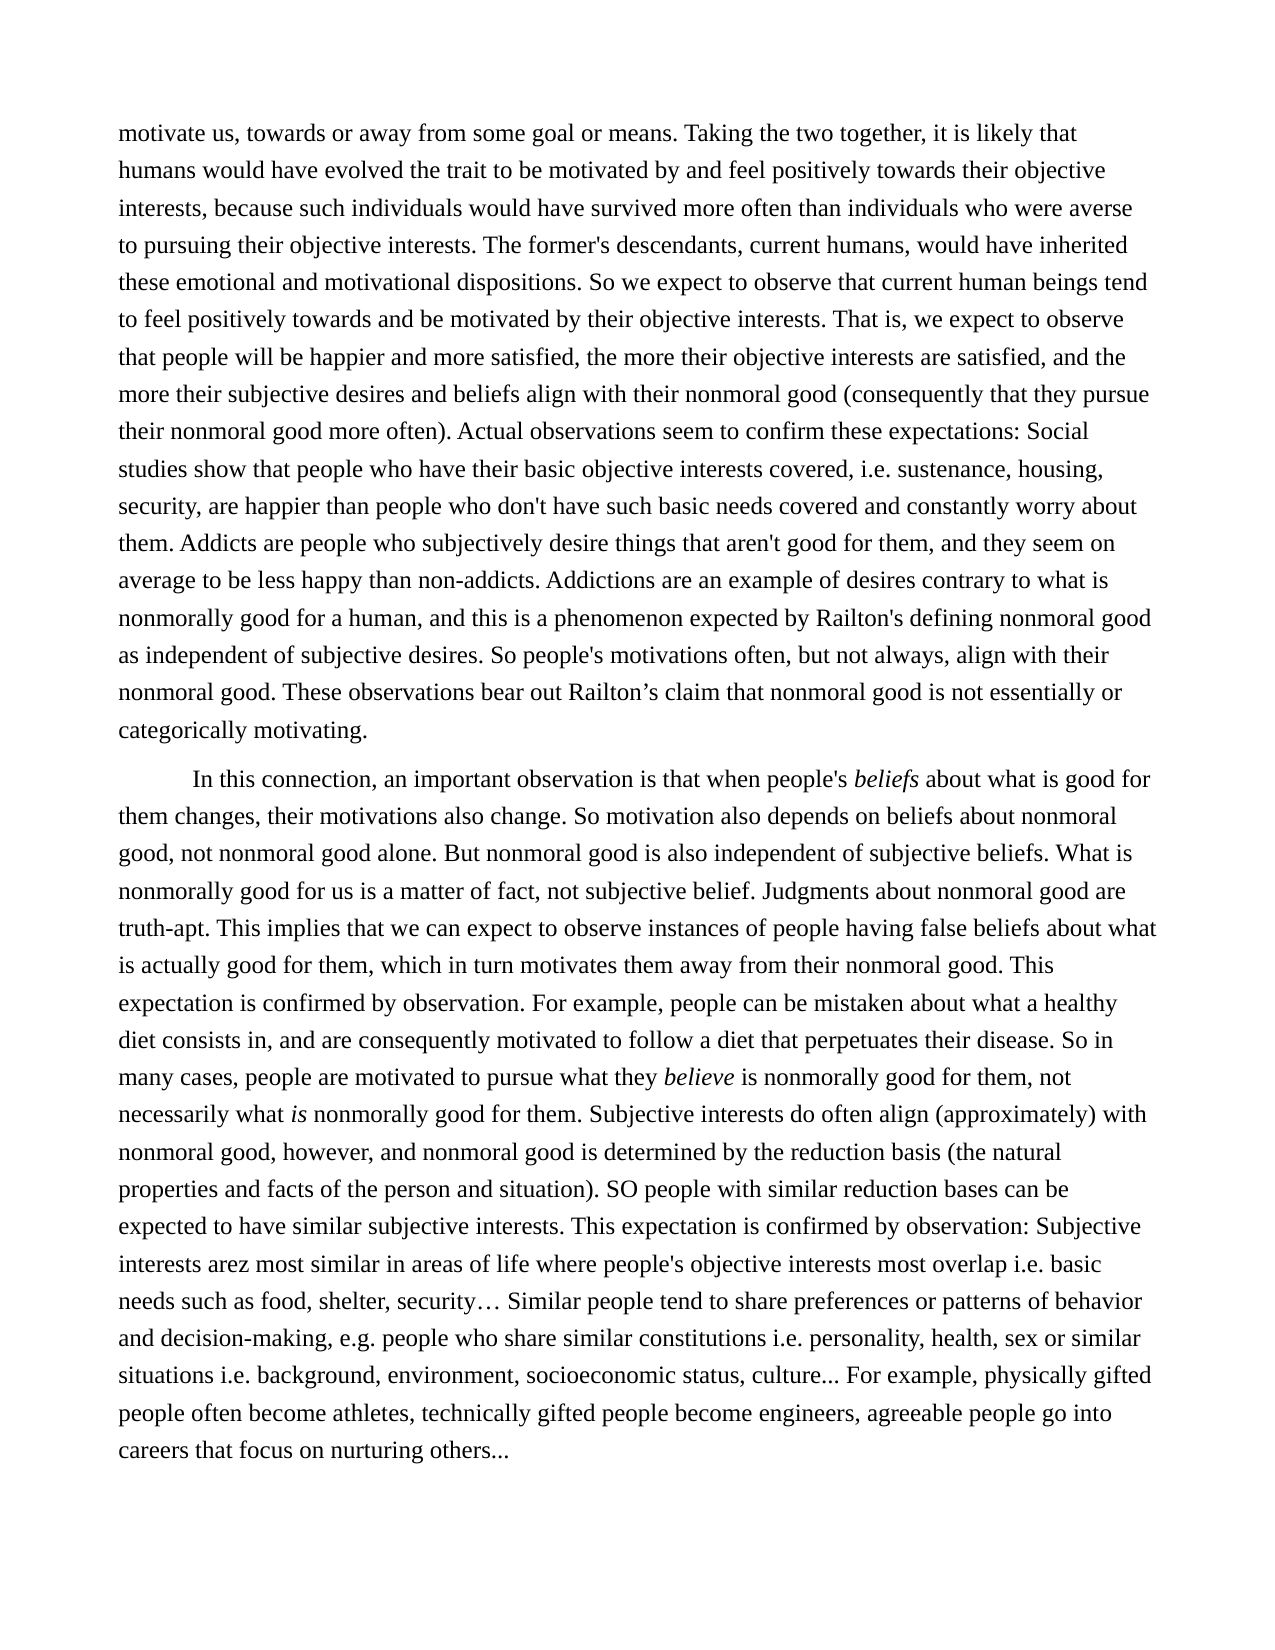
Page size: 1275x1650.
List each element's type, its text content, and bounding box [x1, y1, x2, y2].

text In this connection, an important observation is that when people's beliefs about what is good for them changes, their motivations also change. So motivation also depends on beliefs about nonmoral good, not nonmoral good alone. But nonmoral good is also independent of subjective beliefs. What is nonmorally good for us is a matter of fact, not subjective belief. Judgments about nonmoral good are truth-apt. This implies that we can expect to observe instances of people having false beliefs about what is actually good for them, which in turn motivates them away from their nonmoral good. This expectation is confirmed by observation. For example, people can be mistaken about what a healthy diet consists in, and are consequently motivated to follow a diet that perpetuates their disease. So in many cases, people are motivated to pursue what they believe is nonmorally good for them, not necessarily what is nonmorally good for them. Subjective interests do often align (approximately) with nonmoral good, however, and nonmoral good is determined by the reduction basis (the natural properties and facts of the person and situation). SO people with similar reduction bases can be expected to have similar subjective interests. This expectation is confirmed by observation: Subjective interests arez most similar in areas of life where people's objective interests most overlap i.e. basic needs such as food, shelter, security… Similar people tend to share preferences or patterns of behavior and decision-making, e.g. people who share similar constitutions i.e. personality, health, sex or similar situations i.e. background, environment, socioeconomic status, culture... For example, physically gifted people often become athletes, technically gifted people become engineers, agreeable people go into careers that focus on nurturing others... [118, 764, 1157, 1464]
text motivate us, towards or away from some goal or means. Taking the two together, it is likely that humans would have evolved the trait to be motivated by and feel positively towards their objective interests, because such individuals would have survived more often than individuals who were averse to pursuing their objective interests. The former's descendants, current humans, would have inherited these emotional and motivational dispositions. So we expect to observe that current human beings tend to feel positively towards and be motivated by their objective interests. That is, we expect to observe that people will be happier and more satisfied, the more their objective interests are satisfied, and the more their subjective desires and beliefs align with their nonmoral good (consequently that they pursue their nonmoral good more often). Actual observations seem to confirm these expectations: Social studies show that people who have their basic objective interests covered, i.e. sustenance, housing, security, are happier than people who don't have such basic needs covered and constantly worry about them. Addicts are people who subjectively desire things that aren't good for them, and they seem on average to be less happy than non-addicts. Addictions are an example of desires contrary to what is nonmorally good for a human, and this is a phenomenon expected by Railton's defining nonmoral good as independent of subjective desires. So people's motivations often, but not always, align with their nonmoral good. These observations bear out Railton’s claim that nonmoral good is not essentially or categorically motivating. [118, 118, 1157, 743]
